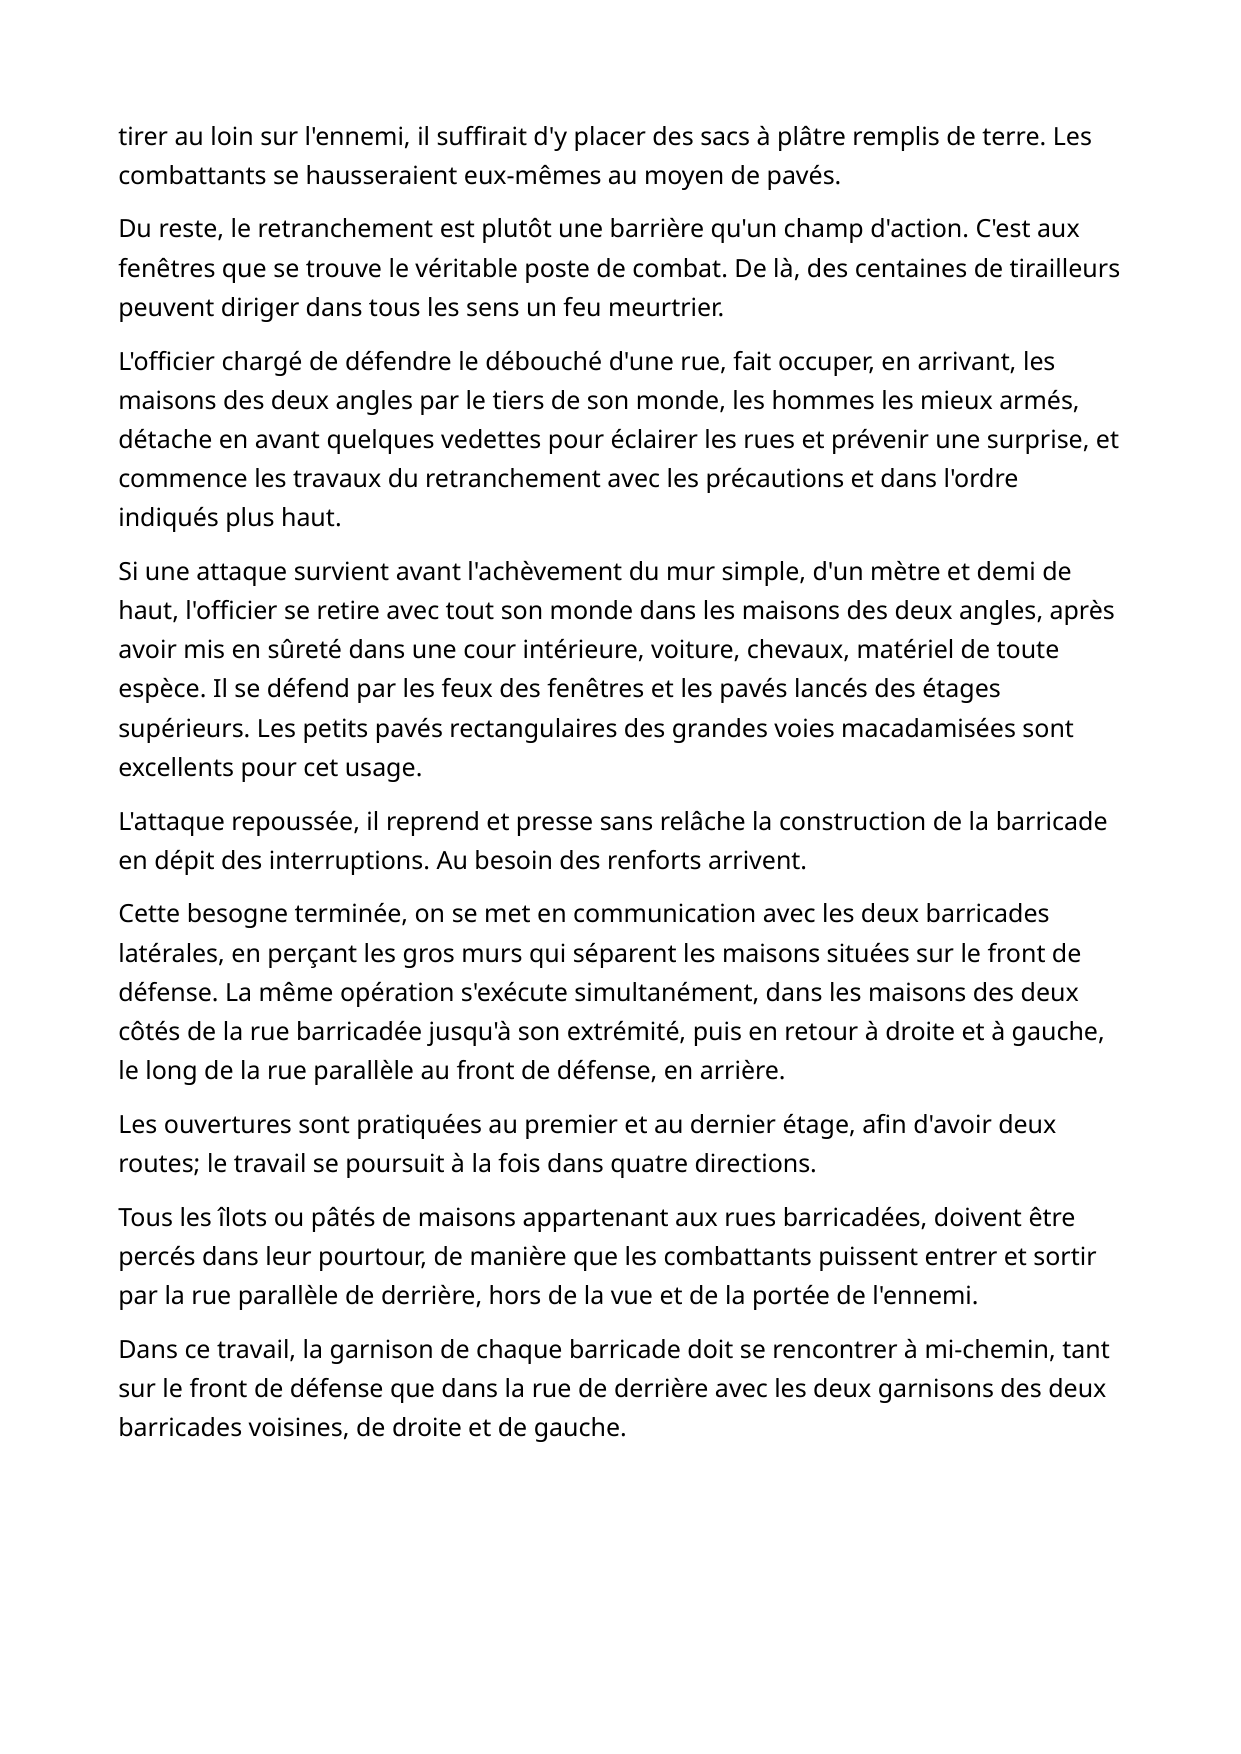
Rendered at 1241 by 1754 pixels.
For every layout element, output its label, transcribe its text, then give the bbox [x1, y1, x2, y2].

text Dans ce travail, la garnison de chaque barricade doit se rencontrer à mi-chemin, tant sur le front de défense que dans la rue de derrière avec les deux garnisons des deux barricades voisines, de droite et de gauche. [118, 1331, 1122, 1444]
text L'attaque repoussée, il reprend et presse sans relâche la construction de la barricade en dépit des interruptions. Au besoin des renforts arrivent. [118, 803, 1122, 876]
text Tous les îlots ou pâtés de maisons appartenant aux rues barricadées, doivent être percés dans leur pourtour, de manière que les combattants puissent entrer et sortir par la rue parallèle de derrière, hors de la vue et de la portée de l'ennemi. [118, 1199, 1122, 1312]
text Cette besogne terminée, on se met en communication avec les deux barricades latérales, en perçant les gros murs qui séparent les maisons situées sur le front de défense. La même opération s'exécute simultanément, dans les maisons des deux côtés de la rue barricadée jusqu'à son extrémité, puis en retour à droite et à gauche, le long de la rue parallèle au front de défense, en arrière. [118, 896, 1122, 1087]
text Si une attaque survient avant l'achèvement du mur simple, d'un mètre et demi de haut, l'officier se retire avec tout son monde dans les maisons des deux angles, après avoir mis en sûreté dans une cour intérieure, voiture, chevaux, matériel de toute espèce. Il se défend par les feux des fenêtres et les pavés lancés des étages supérieurs. Les petits pavés rectangulaires des grandes voies macadamisées sont excellents pour cet usage. [118, 553, 1122, 783]
text L'officier chargé de défendre le débouché d'une rue, fait occuper, en arrivant, les maisons des deux angles par le tiers de son monde, les hommes les mieux armés, détache en avant quelques vedettes pour éclairer les rues et prévenir une surprise, et commence les travaux du retranchement avec les précautions et dans l'ordre indiqués plus haut. [118, 343, 1122, 534]
text Les ouvertures sont pratiquées au premier et au dernier étage, afin d'avoir deux routes; le travail se poursuit à la fois dans quatre directions. [118, 1106, 1122, 1180]
text Du reste, le retranchement est plutôt une barrière qu'un champ d'action. C'est aux fenêtres que se trouve le véritable poste de combat. De là, des centaines de tirailleurs peuvent diriger dans tous les sens un feu meurtrier. [118, 211, 1122, 323]
text tirer au loin sur l'ennemi, il suffirait d'y placer des sacs à plâtre remplis de terre. Les combattants se hausseraient eux-mêmes au moyen de pavés. [118, 118, 1122, 191]
